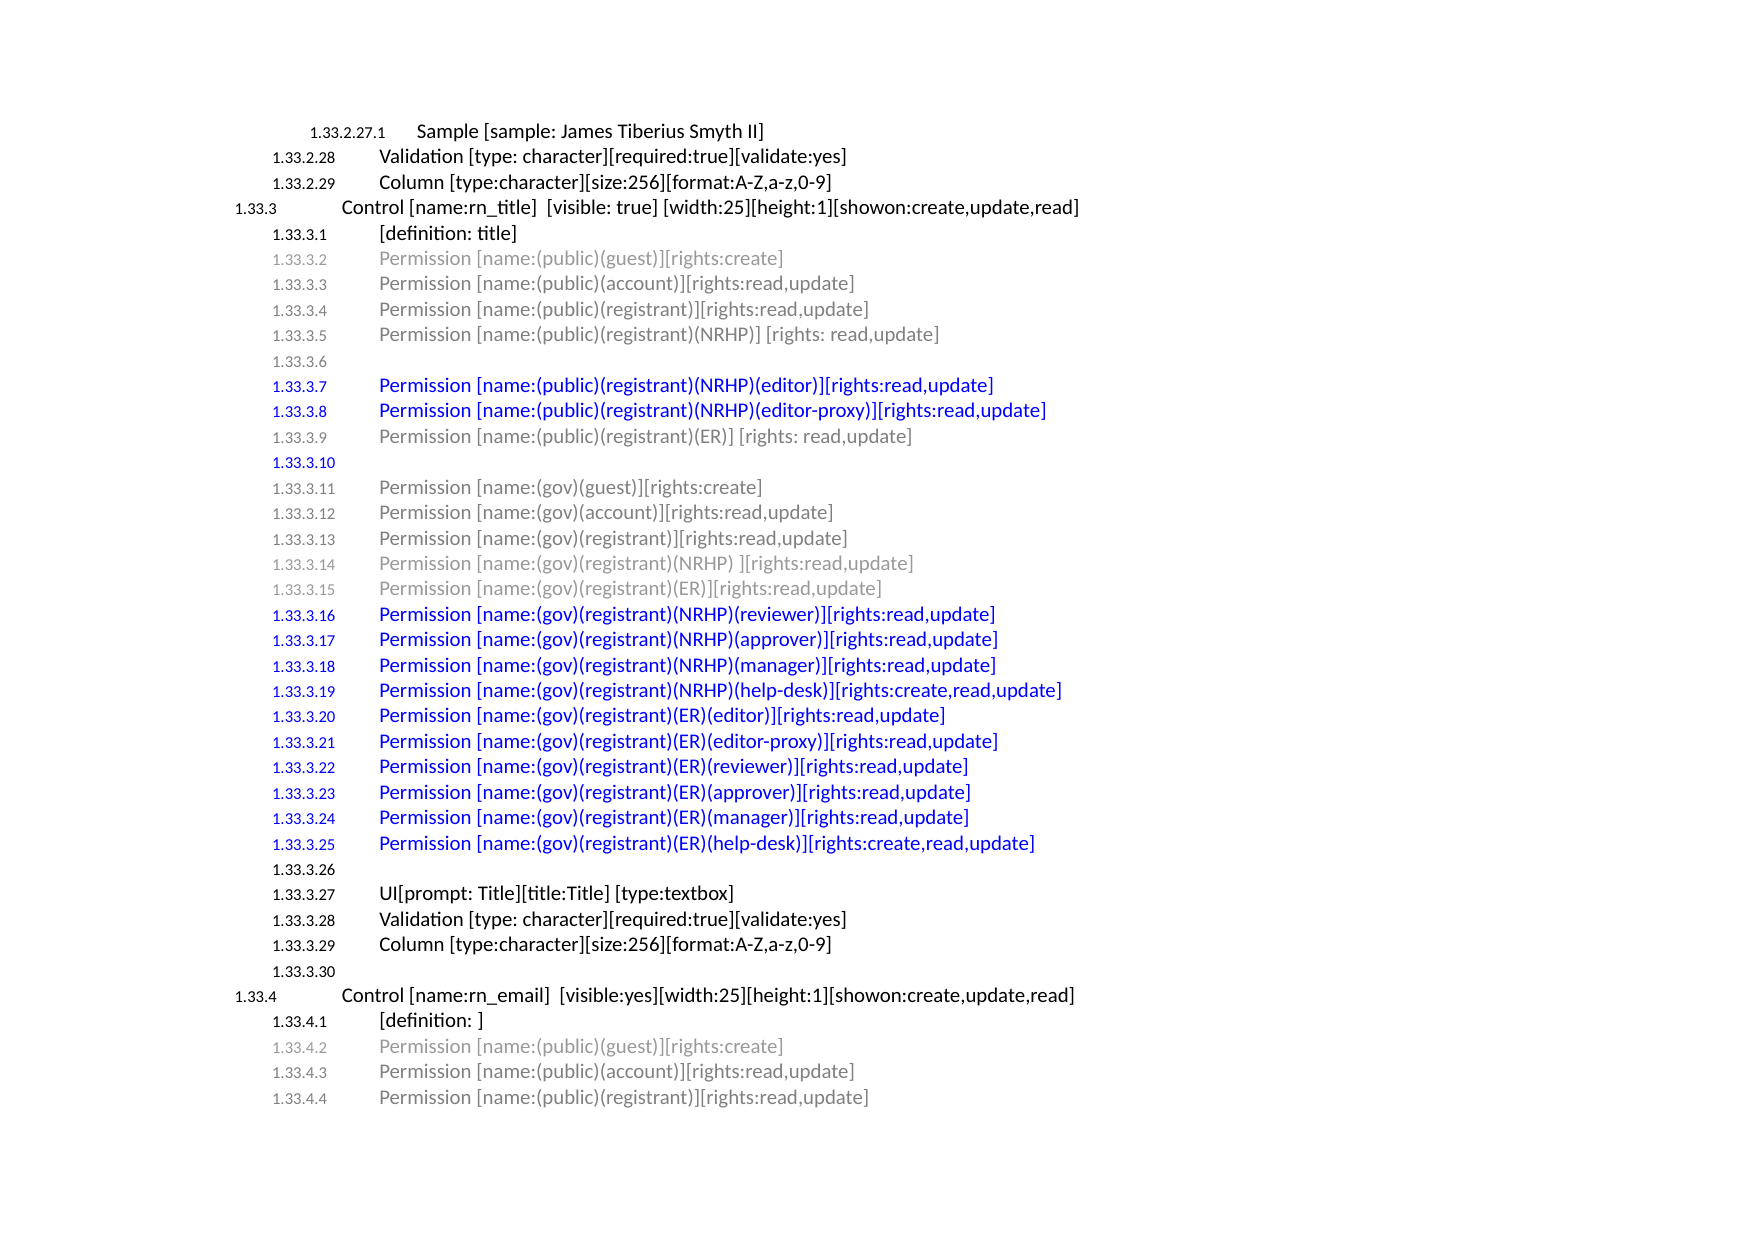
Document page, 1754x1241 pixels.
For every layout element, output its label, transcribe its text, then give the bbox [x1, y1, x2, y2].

list Control [name:rn_title] [visible: true] [width:25][height:1][showon:create,update,read] [231, 194, 1636, 220]
list Permission [name:(gov)(registrant)][rights:read,update] [268, 525, 1636, 550]
list Permission [name:(gov)(registrant)(ER)(help-desk)][rights:create,read,update] [268, 830, 1636, 855]
list Sample [sample: James Tiberius Smyth II] [306, 118, 1636, 143]
list [definition: title] [268, 220, 1636, 245]
list Permission [name:(public)(guest)][rights:create] [268, 1033, 1636, 1058]
list [definition: ] [268, 1008, 1636, 1033]
list Permission [name:(public)(guest)][rights:create] [268, 245, 1636, 271]
list Permission [name:(public)(registrant)(ER)] [rights: read,update] [268, 423, 1636, 448]
list Permission [name:(gov)(registrant)(NRHP)(manager)][rights:read,update] [268, 652, 1636, 677]
list Permission [name:(gov)(account)][rights:read,update] [268, 499, 1636, 525]
list Permission [name:(public)(registrant)(NRHP)(editor)][rights:read,update] [268, 372, 1636, 398]
list Permission [name:(gov)(registrant)(ER)(editor-proxy)][rights:read,update] [268, 728, 1636, 753]
list Permission [name:(gov)(registrant)(NRHP) ][rights:read,update] [268, 550, 1636, 576]
list Validation [type: character][required:true][validate:yes] [268, 143, 1636, 169]
list Permission [name:(gov)(registrant)(NRHP)(reviewer)][rights:read,update] [268, 601, 1636, 626]
list Permission [name:(public)(registrant)(NRHP)(editor-proxy)][rights:read,update] [268, 398, 1636, 423]
list Permission [name:(gov)(guest)][rights:create] [268, 474, 1636, 499]
list Permission [name:(gov)(registrant)(ER)(approver)][rights:read,update] [268, 779, 1636, 804]
list Permission [name:(gov)(registrant)(NRHP)(help-desk)][rights:create,read,update] [268, 677, 1636, 703]
list Permission [name:(public)(registrant)][rights:read,update] [268, 296, 1636, 321]
list Permission [name:(gov)(registrant)(ER)(manager)][rights:read,update] [268, 804, 1636, 830]
list Column [type:character][size:256][format:A-Z,a-z,0-9] [268, 169, 1636, 194]
list Permission [name:(public)(account)][rights:read,update] [268, 271, 1636, 296]
list Control [name:rn_email] [visible:yes][width:25][height:1][showon:create,update,read] [231, 982, 1636, 1008]
list Permission [name:(public)(account)][rights:read,update] [268, 1058, 1636, 1084]
list Permission [name:(gov)(registrant)(NRHP)(approver)][rights:read,update] [268, 626, 1636, 652]
list Permission [name:(gov)(registrant)(ER)][rights:read,update] [268, 576, 1636, 601]
list Column [type:character][size:256][format:A-Z,a-z,0-9] [268, 931, 1636, 957]
list UI[prompt: Title][title:Title] [type:textbox] [268, 881, 1636, 906]
list Permission [name:(gov)(registrant)(ER)(reviewer)][rights:read,update] [268, 753, 1636, 779]
list Permission [name:(public)(registrant)][rights:read,update] [268, 1084, 1636, 1109]
list Validation [type: character][required:true][validate:yes] [268, 906, 1636, 931]
list Permission [name:(gov)(registrant)(ER)(editor)][rights:read,update] [268, 703, 1636, 728]
list Permission [name:(public)(registrant)(NRHP)] [rights: read,update] [268, 321, 1636, 347]
